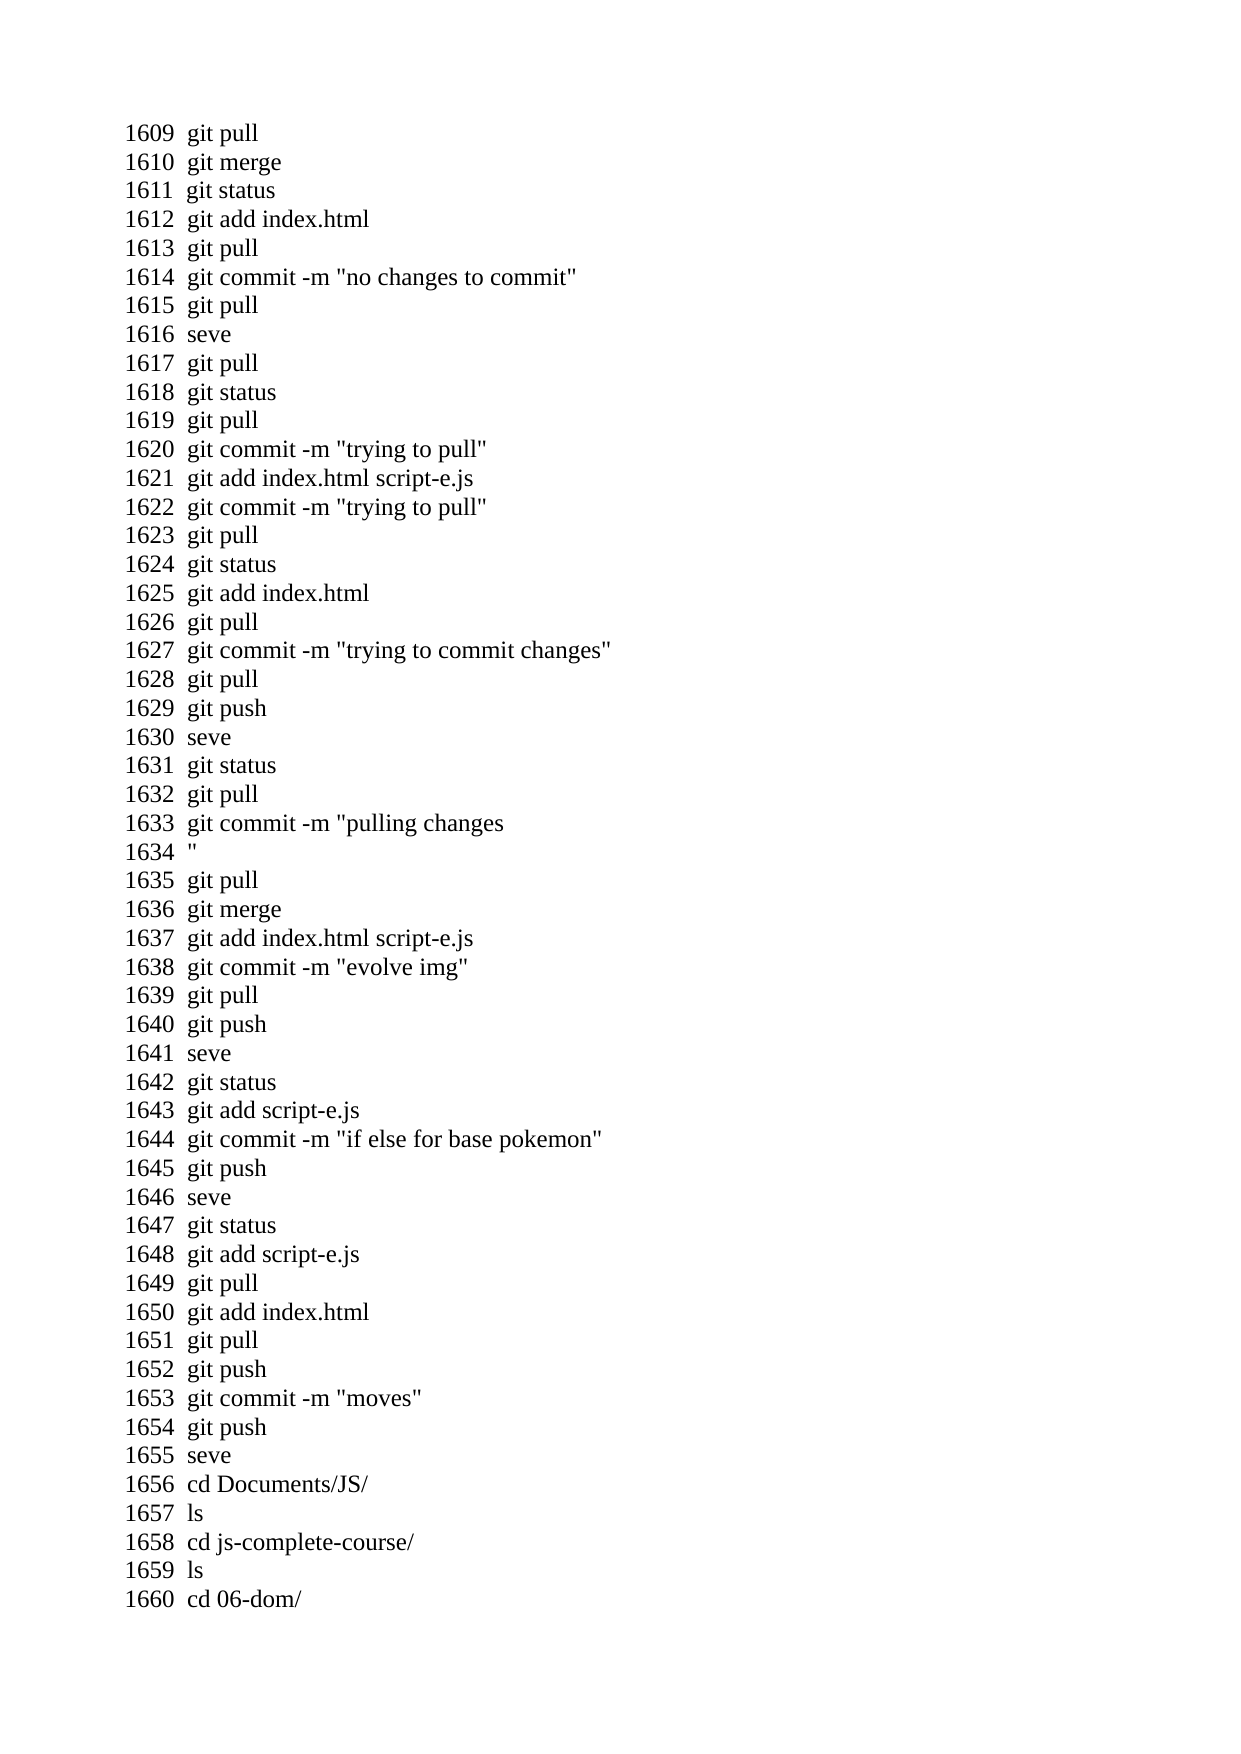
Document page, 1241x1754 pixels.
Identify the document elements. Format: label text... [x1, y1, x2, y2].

text 1660 cd 06-dom/ [118, 1584, 1122, 1613]
text 1622 git commit -m "trying to pull" [118, 492, 1122, 521]
text 1637 git add index.html script-e.js [118, 923, 1122, 952]
text 1609 git pull [118, 118, 1122, 147]
text 1654 git push [118, 1412, 1122, 1441]
text 1627 git commit -m "trying to commit changes" [118, 636, 1122, 664]
text 1630 seve [118, 722, 1122, 751]
text 1625 git add index.html [118, 578, 1122, 607]
text 1623 git pull [118, 521, 1122, 549]
text 1652 git push [118, 1354, 1122, 1383]
text 1657 ls [118, 1498, 1122, 1527]
text 1644 git commit -m "if else for base pokemon" [118, 1124, 1122, 1153]
text 1635 git pull [118, 866, 1122, 894]
text 1626 git pull [118, 607, 1122, 636]
text 1656 cd Documents/JS/ [118, 1469, 1122, 1498]
text 1610 git merge [118, 147, 1122, 176]
text 1659 ls [118, 1556, 1122, 1584]
text 1619 git pull [118, 406, 1122, 434]
text 1655 seve [118, 1441, 1122, 1469]
text 1615 git pull [118, 291, 1122, 319]
text 1636 git merge [118, 894, 1122, 923]
text 1624 git status [118, 549, 1122, 578]
text 1639 git pull [118, 981, 1122, 1009]
text 1633 git commit -m "pulling changes [118, 808, 1122, 837]
text 1658 cd js-complete-course/ [118, 1527, 1122, 1556]
text 1628 git pull [118, 664, 1122, 693]
text 1646 seve [118, 1182, 1122, 1211]
text 1616 seve [118, 319, 1122, 348]
text 1651 git pull [118, 1326, 1122, 1354]
text 1650 git add index.html [118, 1297, 1122, 1326]
text 1634 " [118, 837, 1122, 866]
text 1631 git status [118, 751, 1122, 779]
text 1640 git push [118, 1009, 1122, 1038]
text 1649 git pull [118, 1268, 1122, 1297]
text 1653 git commit -m "moves" [118, 1383, 1122, 1412]
text 1629 git push [118, 693, 1122, 722]
text 1647 git status [118, 1211, 1122, 1239]
text 1632 git pull [118, 779, 1122, 808]
text 1614 git commit -m "no changes to commit" [118, 262, 1122, 291]
text 1621 git add index.html script-e.js [118, 463, 1122, 492]
text 1620 git commit -m "trying to pull" [118, 434, 1122, 463]
text 1641 seve [118, 1038, 1122, 1067]
text 1648 git add script-e.js [118, 1239, 1122, 1268]
text 1643 git add script-e.js [118, 1096, 1122, 1124]
text 1611 git status [118, 176, 1122, 204]
text 1613 git pull [118, 233, 1122, 262]
text 1612 git add index.html [118, 204, 1122, 233]
text 1638 git commit -m "evolve img" [118, 952, 1122, 981]
text 1645 git push [118, 1153, 1122, 1182]
text 1618 git status [118, 377, 1122, 406]
text 1642 git status [118, 1067, 1122, 1096]
text 1617 git pull [118, 348, 1122, 377]
